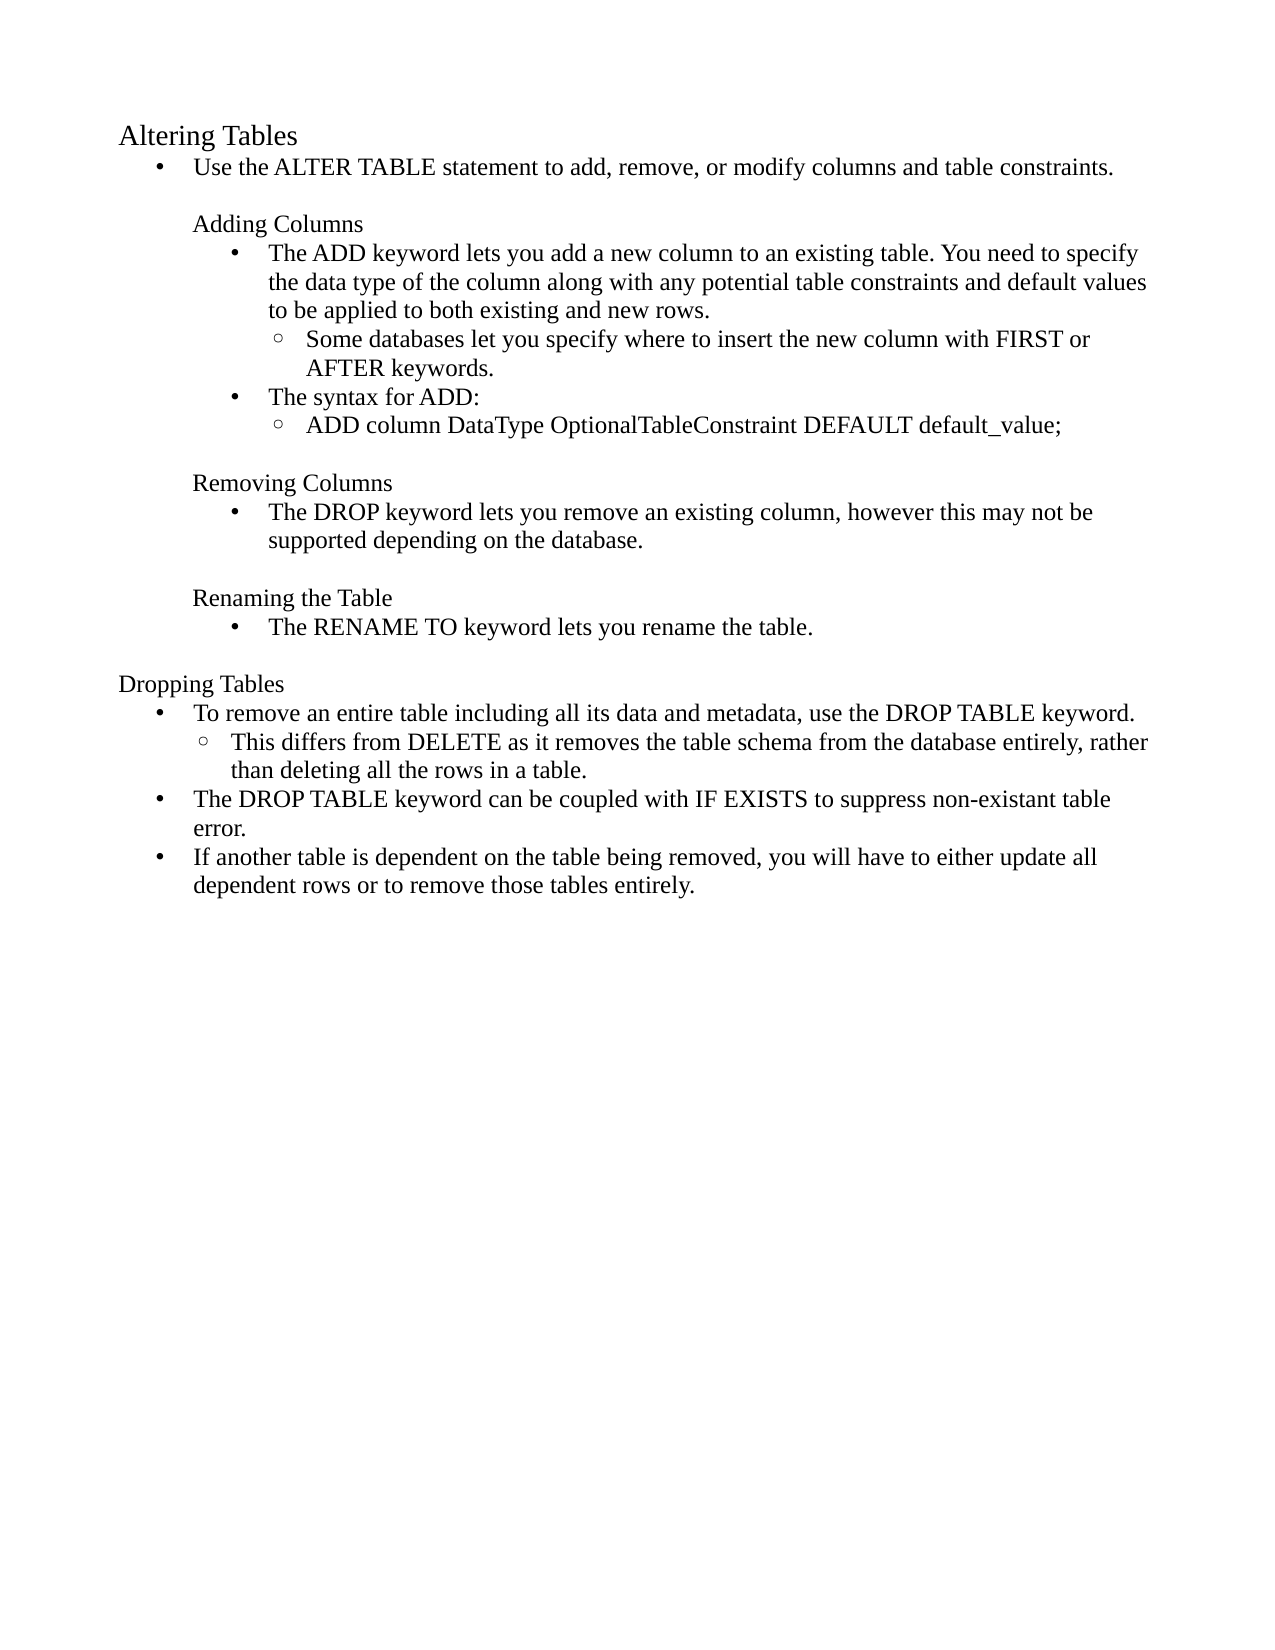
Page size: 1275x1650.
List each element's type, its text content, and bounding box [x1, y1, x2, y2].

text Altering Tables [118, 118, 1157, 152]
text Renaming the Table [118, 583, 1157, 612]
list The DROP TABLE keyword can be coupled with IF EXISTS to suppress non-existant table error. [156, 784, 1157, 842]
text Removing Columns [118, 468, 1157, 497]
list Some databases let you specify where to insert the new column with FIRST or AFTER keywords. [268, 324, 1157, 382]
list The RENAME TO keyword lets you rename the table. [231, 612, 1157, 640]
list This differs from DELETE as it removes the table schema from the database entirely, rather than deleting all the rows in a table. [193, 727, 1157, 784]
list ADD column DataType OptionalTableConstraint DEFAULT default_value; [268, 410, 1157, 439]
list The DROP keyword lets you remove an existing column, however this may not be supported depending on the database. [231, 497, 1157, 554]
text Dropping Tables [118, 669, 1157, 698]
list To remove an entire table including all its data and metadata, use the DROP TABLE keyword. [156, 698, 1157, 727]
list If another table is dependent on the table being removed, you will have to either update all dependent rows or to remove those tables entirely. [156, 842, 1157, 899]
list The syntax for ADD: [231, 382, 1157, 410]
text Adding Columns [118, 209, 1157, 238]
list The ADD keyword lets you add a new column to an existing table. You need to specify the data type of the column along with any potential table constraints and default values to be applied to both existing and new rows. [231, 238, 1157, 324]
list Use the ALTER TABLE statement to add, remove, or modify columns and table constraints. [156, 152, 1157, 180]
